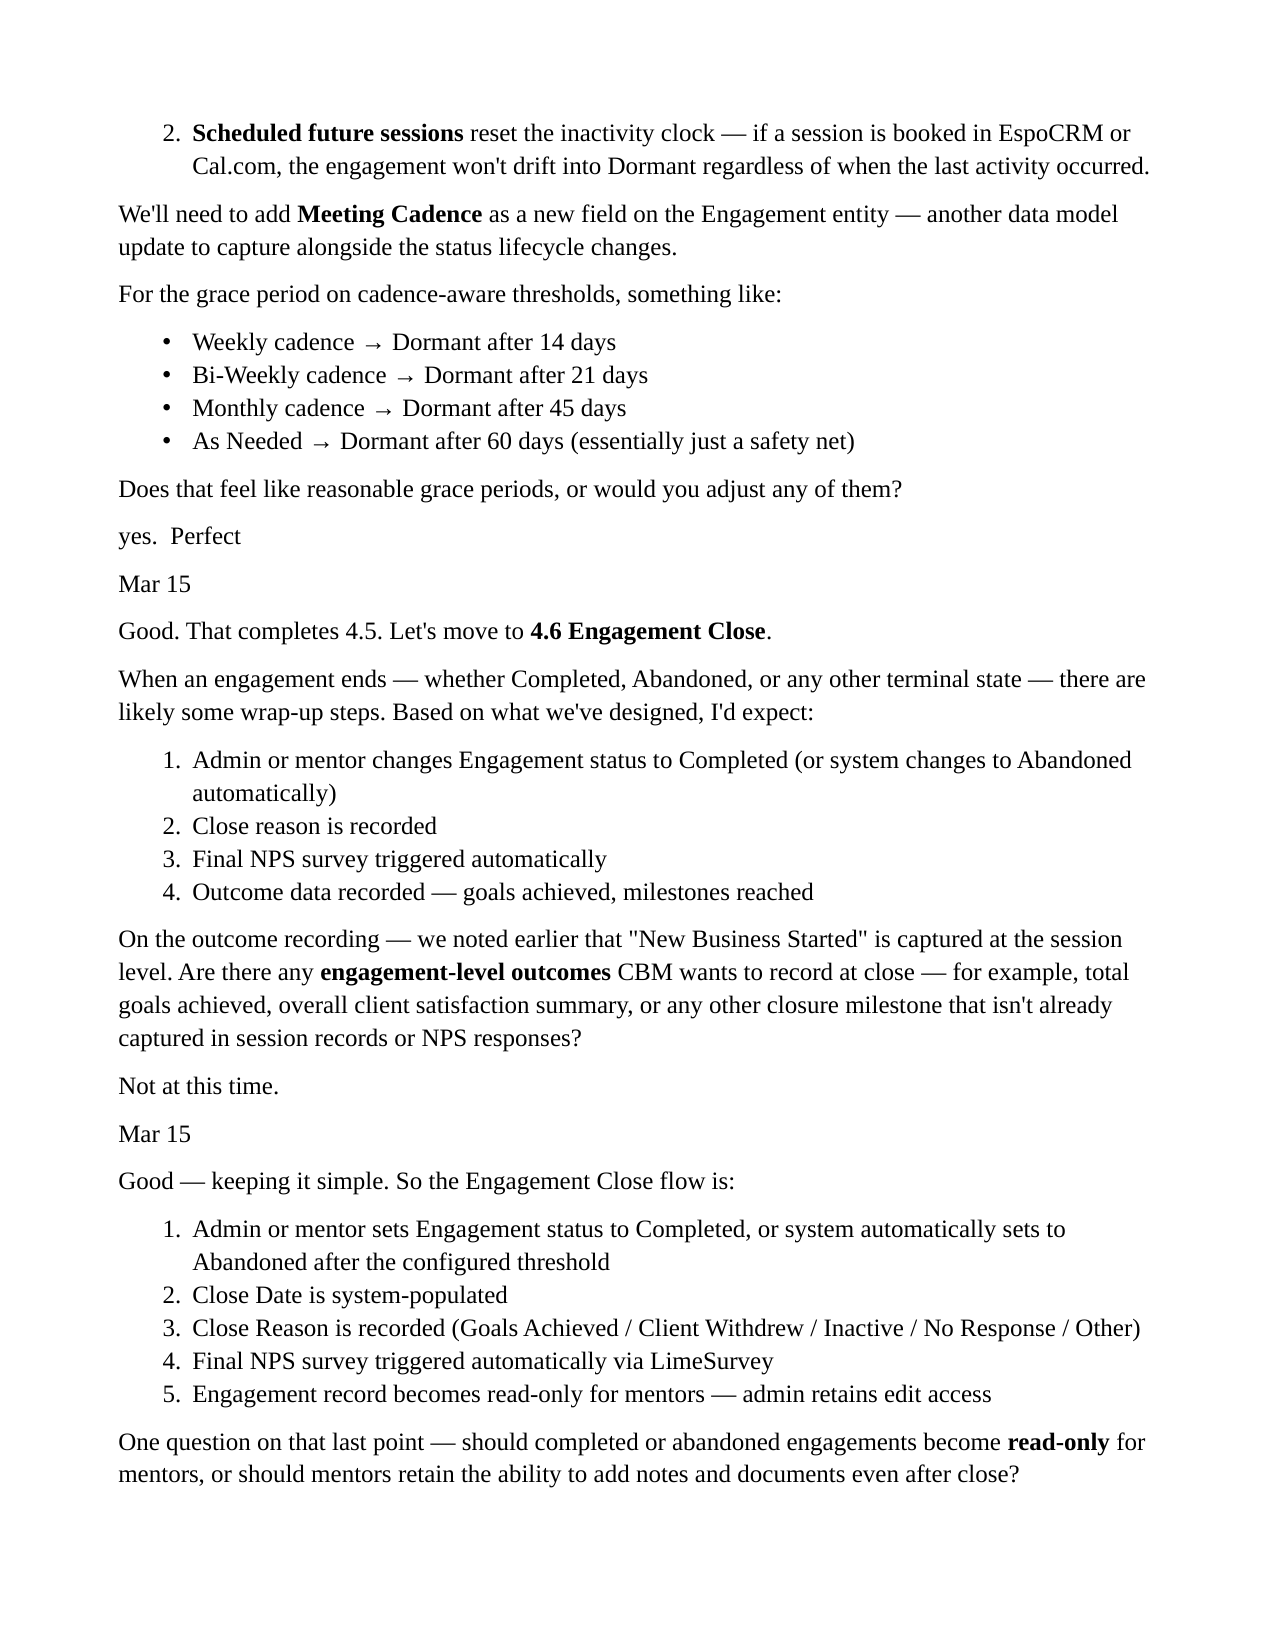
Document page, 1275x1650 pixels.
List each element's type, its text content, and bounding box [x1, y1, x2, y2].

text Good. That completes 4.5. Let's move to 4.6 Engagement Close. [118, 616, 1157, 645]
list Close reason is recorded [162, 811, 1157, 839]
list Close Reason is recorded (Goals Achieved / Client Withdrew / Inactive / No Response / Other) [162, 1313, 1157, 1342]
text For the grace period on cadence-aware thresholds, something like: [118, 279, 1157, 308]
list Outcome data recorded — goals achieved, milestones reached [162, 877, 1157, 906]
text We'll need to add Meeting Cadence as a new field on the Engagement entity — another data model update to capture alongside the status lifecycle changes. [118, 199, 1157, 261]
list Scheduled future sessions reset the inactivity clock — if a session is booked in EspoCRM or Cal.com, the engagement won't drift into Dormant regardless of when the last activity occurred. [162, 118, 1157, 180]
list As Needed → Dormant after 60 days (essentially just a safety net) [162, 426, 1157, 455]
list Admin or mentor sets Engagement status to Completed, or system automatically sets to Abandoned after the configured threshold [162, 1214, 1157, 1276]
text Does that feel like reasonable grace periods, or would you adjust any of them? [118, 474, 1157, 502]
list Engagement record becomes read-only for mentors — admin retains edit access [162, 1379, 1157, 1408]
text Mar 15 [118, 569, 1157, 598]
text yes. Perfect [118, 521, 1157, 550]
list Final NPS survey triggered automatically via LimeSurvey [162, 1346, 1157, 1375]
list Weekly cadence → Dormant after 14 days [162, 327, 1157, 356]
text When an engagement ends — whether Completed, Abandoned, or any other terminal state — there are likely some wrap-up steps. Based on what we've designed, I'd expect: [118, 664, 1157, 726]
list Final NPS survey triggered automatically [162, 844, 1157, 872]
text Not at this time. [118, 1071, 1157, 1100]
list Monthly cadence → Dormant after 45 days [162, 393, 1157, 422]
text On the outcome recording — we noted earlier that "New Business Started" is captured at the session level. Are there any engagement-level outcomes CBM wants to record at close — for example, total goals achieved, overall client satisfaction summary, or any other closure milestone that isn't already captured in session records or NPS responses? [118, 924, 1157, 1052]
list Bi-Weekly cadence → Dormant after 21 days [162, 360, 1157, 389]
list Close Date is system-populated [162, 1280, 1157, 1309]
text One question on that last point — should completed or abandoned engagements become read-only for mentors, or should mentors retain the ability to add notes and documents even after close? [118, 1427, 1157, 1488]
list Admin or mentor changes Engagement status to Completed (or system changes to Abandoned automatically) [162, 745, 1157, 806]
text Mar 15 [118, 1119, 1157, 1147]
text Good — keeping it simple. So the Engagement Close flow is: [118, 1166, 1157, 1195]
